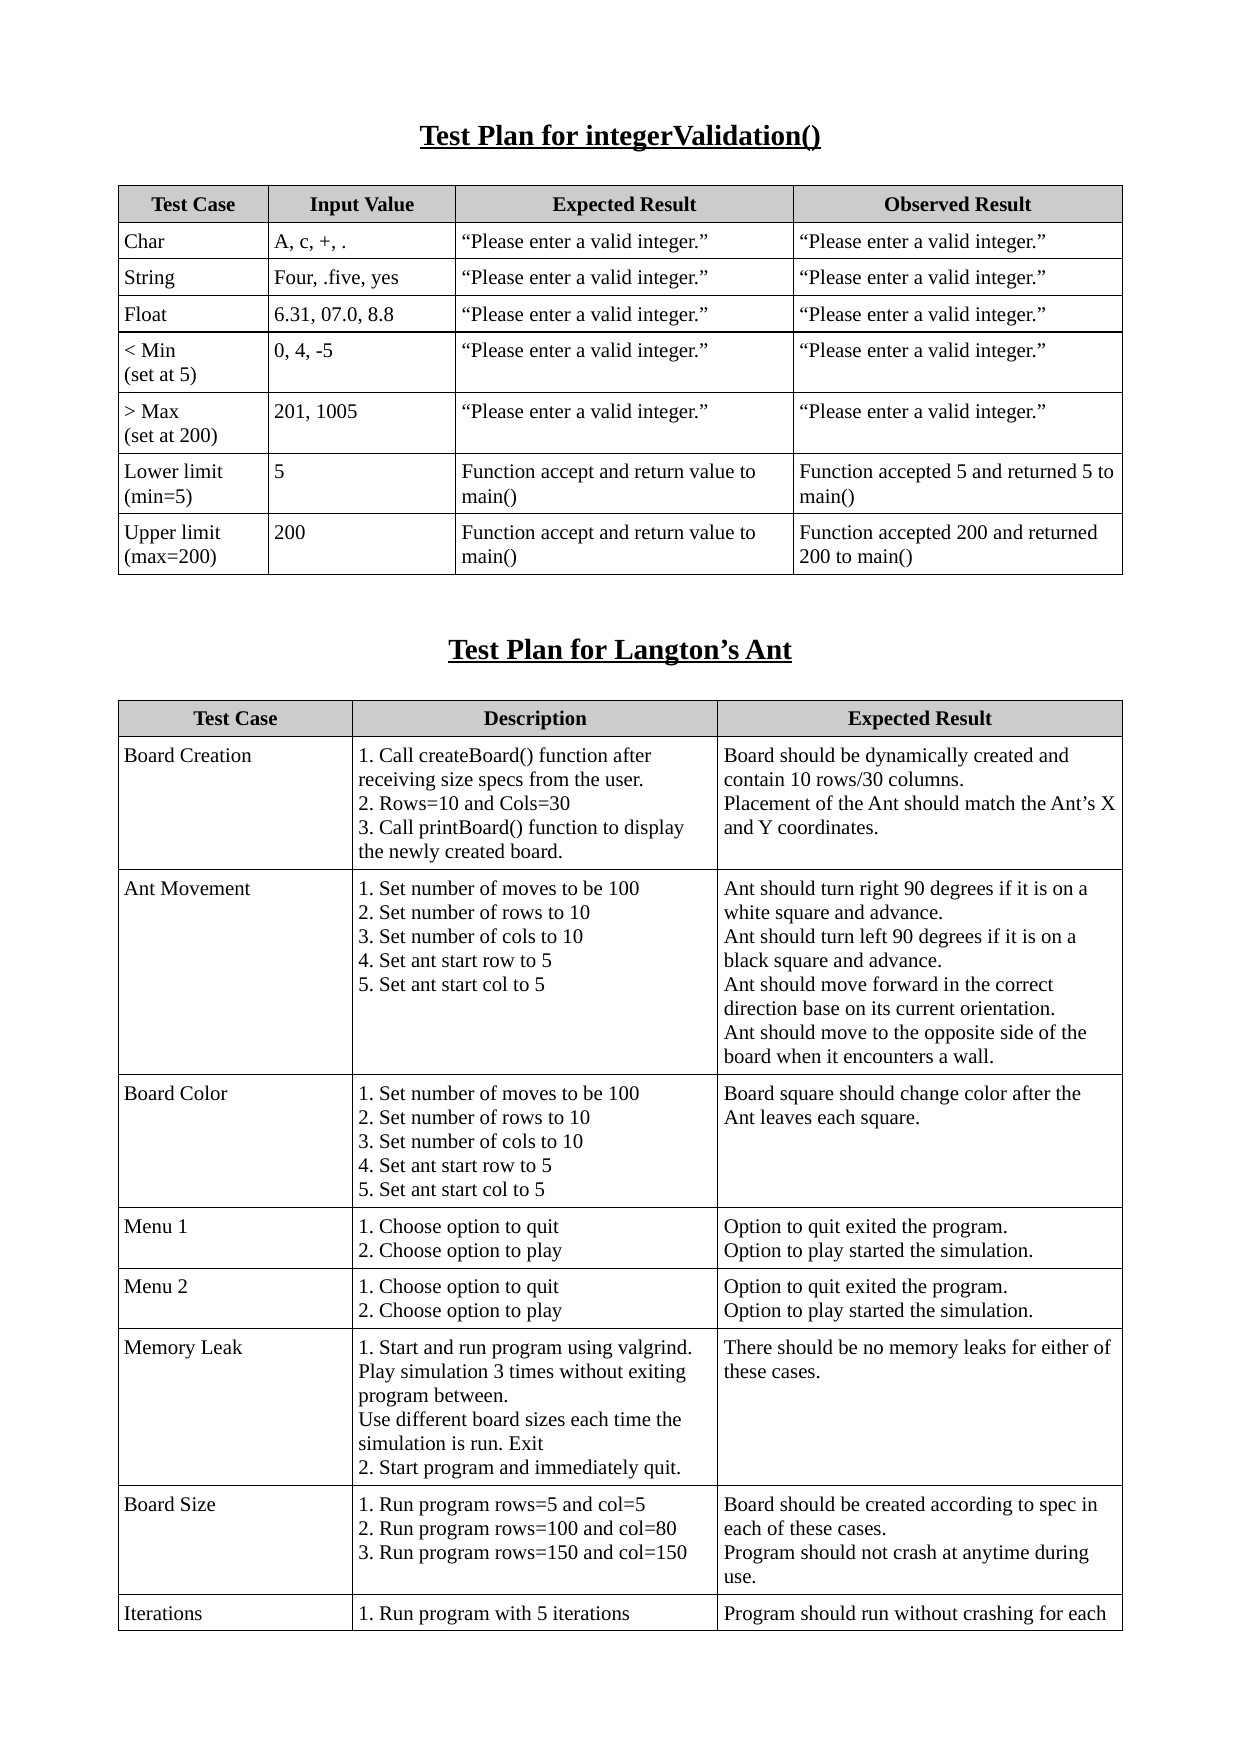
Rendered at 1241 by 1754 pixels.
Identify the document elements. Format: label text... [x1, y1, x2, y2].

table_cell Function accepted 200 and returned 200 to main() [794, 514, 1122, 574]
table_cell Board Creation [119, 737, 352, 869]
table_cell Float [119, 296, 268, 331]
table_cell “Please enter a valid integer.” [794, 333, 1122, 392]
table_header Description [353, 701, 717, 736]
table_header Test Case [119, 701, 352, 736]
table_cell < Min (set at 5) [119, 333, 268, 392]
table_cell Program should run without crashing for each [718, 1595, 1122, 1630]
table_cell “Please enter a valid integer.” [456, 333, 793, 392]
table_cell 1. Run program rows=5 and col=5 2. Run program rows=100 and col=80 3. Run program rows=150 and col=150 [353, 1486, 717, 1594]
table_cell Menu 2 [119, 1269, 352, 1328]
table_cell 1. Call createBoard() function after receiving size specs from the user. 2. Rows=10 and Cols=30 3. Call printBoard() function to display the newly created board. [353, 737, 717, 869]
table_cell 5 [269, 454, 455, 513]
table_cell 1. Set number of moves to be 100 2. Set number of rows to 10 3. Set number of cols to 10 4. Set ant start row to 5 5. Set ant start col to 5 [353, 870, 717, 1074]
table_cell Board Color [119, 1075, 352, 1207]
table_cell 1. Set number of moves to be 100 2. Set number of rows to 10 3. Set number of cols to 10 4. Set ant start row to 5 5. Set ant start col to 5 [353, 1075, 717, 1207]
table_cell “Please enter a valid integer.” [456, 223, 793, 258]
table_header Expected Result [718, 701, 1122, 736]
table_cell Ant should turn right 90 degrees if it is on a white square and advance. Ant should turn left 90 degrees if it is on a black square and advance. Ant should move forward in the correct direction base on its current orientation. Ant should move to the opposite side of the board when it encounters a wall. [718, 870, 1122, 1074]
table_cell Board Size [119, 1486, 352, 1594]
table_cell “Please enter a valid integer.” [794, 223, 1122, 258]
table_cell “Please enter a valid integer.” [456, 393, 793, 453]
table_cell “Please enter a valid integer.” [456, 296, 793, 331]
table_cell Board square should change color after the Ant leaves each square. [718, 1075, 1122, 1207]
text Test Plan for Langton’s Ant [118, 632, 1122, 666]
table_cell Menu 1 [119, 1208, 352, 1267]
table_cell Function accepted 5 and returned 5 to main() [794, 454, 1122, 513]
table_cell “Please enter a valid integer.” [794, 259, 1122, 295]
table_cell Memory Leak [119, 1329, 352, 1485]
table_cell “Please enter a valid integer.” [794, 296, 1122, 331]
table_header Expected Result [456, 186, 793, 222]
table_cell Board should be created according to spec in each of these cases. Program should not crash at anytime during use. [718, 1486, 1122, 1594]
table_cell Function accept and return value to main() [456, 454, 793, 513]
table_header Test Case [119, 186, 268, 222]
table_cell 200 [269, 514, 455, 574]
table_cell 1. Choose option to quit 2. Choose option to play [353, 1208, 717, 1267]
table_cell “Please enter a valid integer.” [456, 259, 793, 295]
table_cell 6.31, 07.0, 8.8 [269, 296, 455, 331]
table_cell 1. Choose option to quit 2. Choose option to play [353, 1269, 717, 1328]
table_cell Upper limit (max=200) [119, 514, 268, 574]
table_cell 1. Start and run program using valgrind. Play simulation 3 times without exiting program between. Use different board sizes each time the simulation is run. Exit 2. Start program and immediately quit. [353, 1329, 717, 1485]
table_cell 0, 4, -5 [269, 333, 455, 392]
table_cell 201, 1005 [269, 393, 455, 453]
table_cell Option to quit exited the program. Option to play started the simulation. [718, 1269, 1122, 1328]
table_cell Lower limit (min=5) [119, 454, 268, 513]
table_cell Board should be dynamically created and contain 10 rows/30 columns. Placement of the Ant should match the Ant’s X and Y coordinates. [718, 737, 1122, 869]
table_cell Iterations [119, 1595, 352, 1630]
table_cell > Max (set at 200) [119, 393, 268, 453]
table_cell Char [119, 223, 268, 258]
table_header Observed Result [794, 186, 1122, 222]
table_cell Four, .five, yes [269, 259, 455, 295]
table_cell Function accept and return value to main() [456, 514, 793, 574]
table_cell 1. Run program with 5 iterations [353, 1595, 717, 1630]
table_header Input Value [269, 186, 455, 222]
table_cell String [119, 259, 268, 295]
table_cell Option to quit exited the program. Option to play started the simulation. [718, 1208, 1122, 1267]
text Test Plan for integerValidation() [118, 118, 1122, 152]
table_cell A, c, +, . [269, 223, 455, 258]
table_cell Ant Movement [119, 870, 352, 1074]
table_cell There should be no memory leaks for either of these cases. [718, 1329, 1122, 1485]
table_cell “Please enter a valid integer.” [794, 393, 1122, 453]
